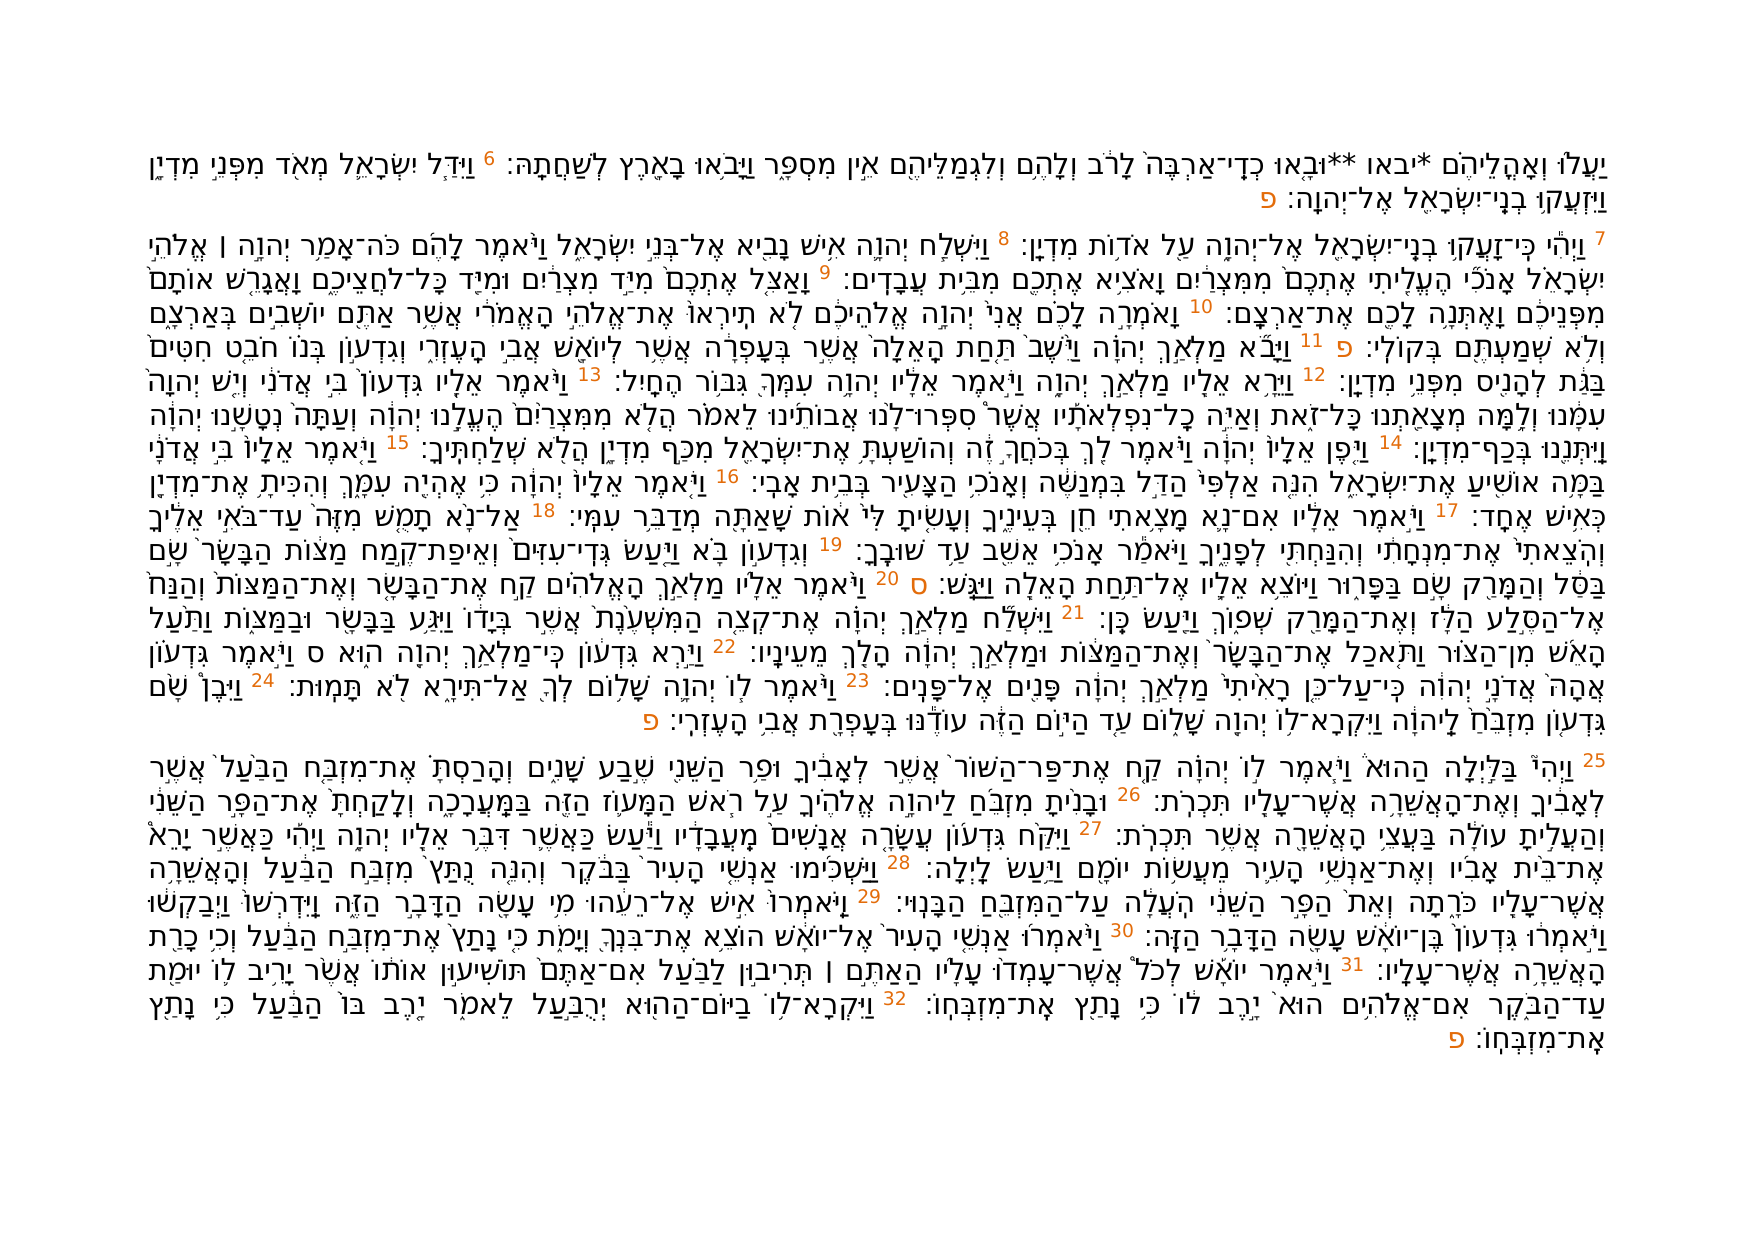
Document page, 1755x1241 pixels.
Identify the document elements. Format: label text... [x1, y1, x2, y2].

text 25 וַיְהִי֮ בַּלַּ֣יְלָה הַהוּא֒ וַיֹּ֧אמֶר ל֣וֹ יְהוָ֗ה קַ֤ח אֶת־פַּר־הַשּׁוֹר֙ אֲשֶׁ֣ר לְאָבִ֔יךָ וּפַ֥ר הַשֵּׁנִ֖י שֶׁ֣בַע שָׁנִ֑ים וְהָרַסְתָּ֗ אֶת־מִזְבַּ֤ח הַבַּ֙עַל֙ אֲשֶׁ֣ר לְאָבִ֔יךָ וְאֶת־הָאֲשֵׁרָ֥ה אֲשֶׁר־עָלָ֖יו תִּכְרֹֽת׃ ‬‬‬‬26 וּבָנִ֨יתָ מִזְבֵּ֜חַ לַיהוָ֣ה אֱלֹהֶ֗יךָ עַ֣ל רֹ֧אשׁ הַמָּע֛וֹז הַזֶּ֖ה בַּמַּֽעֲרָכָ֑ה וְלָֽקַחְתָּ֙ אֶת־הַפָּ֣ר הַשֵּׁנִ֔י וְהַעֲלִ֣יתָ עוֹלָ֔ה בַּעֲצֵ֥י הָאֲשֵׁרָ֖ה אֲשֶׁ֥ר תִּכְרֹֽת׃ ‬‬‬‬27 וַיִּקַּ֨ח גִּדְע֜וֹן עֲשָׂרָ֤ה אֲנָשִׁים֙ מֵֽעֲבָדָ֔יו וַיַּ֕עַשׂ כַּאֲשֶׁ֛ר דִּבֶּ֥ר אֵלָ֖יו יְהוָ֑ה וַיְהִ֡י כַּאֲשֶׁ֣ר יָרֵא֩ אֶת־בֵּ֨ית אָבִ֜יו וְאֶת־אַנְשֵׁ֥י הָעִ֛יר מֵעֲשׂ֥וֹת יוֹמָ֖ם וַיַּ֥עַשׂ לָֽיְלָה׃ ‬‬‬‬28 וַיַּשְׁכִּ֜ימוּ אַנְשֵׁ֤י הָעִיר֙ בַּבֹּ֔קֶר וְהִנֵּ֤ה נֻתַּץ֙ מִזְבַּ֣ח הַבַּ֔עַל וְהָאֲשֵׁרָ֥ה אֲשֶׁר־עָלָ֖יו כֹּרָ֑תָה וְאֵת֙ הַפָּ֣ר הַשֵּׁנִ֔י הֹֽעֲלָ֔ה עַל־הַמִּזְבֵּ֖חַ הַבָּנֽוּי׃ ‬‬‬‬29 וַיֹּֽאמְרוּ֙ אִ֣ישׁ אֶל־רֵעֵ֔הוּ מִ֥י עָשָׂ֖ה הַדָּבָ֣ר הַזֶּ֑ה וַֽיִּדְרְשׁוּ֙ וַיְבַקְשׁ֔וּ וַיֹּ֣אמְר֔וּ גִּדְעוֹן֙ בֶּן־יוֹאָ֔שׁ עָשָׂ֖ה הַדָּבָ֥ר הַזֶּֽה׃ ‬‬‬‬30 וַיֹּ֨אמְר֜וּ אַנְשֵׁ֤י הָעִיר֙ אֶל־יוֹאָ֔שׁ הוֹצֵ֥א אֶת־בִּנְךָ֖ וְיָמֹ֑ת כִּ֤י נָתַץ֙ אֶת־מִזְבַּ֣ח הַבַּ֔עַל וְכִ֥י כָרַ֖ת הָאֲשֵׁרָ֥ה אֲשֶׁר־עָלָֽיו׃ ‬‬‬‬31 וַיֹּ֣אמֶר יוֹאָ֡שׁ לְכֹל֩ אֲשֶׁר־עָמְד֨וּ עָלָ֜יו הַאַתֶּ֣ם ׀ תְּרִיב֣וּן לַבַּ֗עַל אִם־אַתֶּם֙ תּוֹשִׁיע֣וּן אוֹת֔וֹ אֲשֶׁ֨ר יָרִ֥יב ל֛וֹ יוּמַ֖ת עַד־הַבֹּ֑קֶר אִם־אֱלֹהִ֥ים הוּא֙ יָ֣רֶב ל֔וֹ כִּ֥י נָתַ֖ץ אֶֽת־מִזְבְּחֽוֹ׃ ‬‬‬‬32 וַיִּקְרָא־ל֥וֹ בַיּוֹם־הַה֖וּא יְרֻבַּ֣עַל לֵאמֹ֑ר יָ֤רֶב בּוֹ֙ הַבַּ֔עַל כִּ֥י נָתַ֖ץ אֶֽת־מִזְבְּחֽוֹ׃ פ ‬‬‬‬‬‬‬‬‬‬‬‬ [148, 750, 1606, 1056]
text 7 וַיְהִ֕י כִּֽי־זָעֲק֥וּ בְנֵֽי־יִשְׂרָאֵ֖ל אֶל־יְהוָ֑ה עַ֖ל אֹד֥וֹת מִדְיָֽן׃ ‬‬‬‬8 וַיִּשְׁלַ֧ח יְהוָ֛ה אִ֥ישׁ נָבִ֖יא אֶל־בְּנֵ֣י יִשְׂרָאֵ֑ל וַיֹּ֨אמֶר לָהֶ֜ם כֹּה־אָמַ֥ר יְהוָ֣ה ׀ אֱלֹהֵ֣י יִשְׂרָאֵ֗ל אָנֹכִ֞י הֶעֱלֵ֤יתִי אֶתְכֶם֙ מִמִּצְרַ֔יִם וָאֹצִ֥יא אֶתְכֶ֖ם מִבֵּ֥ית עֲבָדִֽים׃ ‬‬‬‬9 וָאַצִּ֤ל אֶתְכֶם֙ מִיַּ֣ד מִצְרַ֔יִם וּמִיַּ֖ד כָּל־לֹחֲצֵיכֶ֑ם וָאֲגָרֵ֤שׁ אוֹתָם֙ מִפְּנֵיכֶ֔ם וָאֶתְּנָ֥ה לָכֶ֖ם אֶת־אַרְצָֽם׃ ‬‬‬‬10 וָאֹמְרָ֣ה לָכֶ֗ם אֲנִי֙ יְהוָ֣ה אֱלֹהֵיכֶ֔ם לֹ֤א תִֽירְאוּ֙ אֶת־אֱלֹהֵ֣י הָאֱמֹרִ֔י אֲשֶׁ֥ר אַתֶּ֖ם יוֹשְׁבִ֣ים בְּאַרְצָ֑ם וְלֹ֥א שְׁמַעְתֶּ֖ם בְּקוֹלִֽי׃ פ ‬‬‬‬11 וַיָּבֹ֞א מַלְאַ֣ךְ יְהוָ֗ה וַיֵּ֙שֶׁב֙ תַּ֤חַת הָֽאֵלָה֙ אֲשֶׁ֣ר בְּעָפְרָ֔ה אֲשֶׁ֥ר לְיוֹאָ֖שׁ אֲבִ֣י הָֽעֶזְרִ֑י וְגִדְע֣וֹן בְּנ֗וֹ חֹבֵ֤ט חִטִּים֙ בַּגַּ֔ת לְהָנִ֖יס מִפְּנֵ֥י מִדְיָֽן׃ ‬‬‬‬12 וַיֵּרָ֥א אֵלָ֖יו מַלְאַ֣ךְ יְהוָ֑ה וַיֹּ֣אמֶר אֵלָ֔יו יְהוָ֥ה עִמְּךָ֖ גִּבּ֥וֹר הֶחָֽיִל׃ ‬‬‬‬‬13 וַיֹּ֨אמֶר אֵלָ֤יו גִּדְעוֹן֙ בִּ֣י אֲדֹנִ֔י וְיֵ֤שׁ יְהוָה֙ עִמָּ֔נוּ וְלָ֥מָּה מְצָאַ֖תְנוּ כָּל־זֹ֑את וְאַיֵּ֣ה כָֽל־נִפְלְאֹתָ֡יו אֲשֶׁר֩ סִפְּרוּ־לָ֨נוּ אֲבוֹתֵ֜ינוּ לֵאמֹ֗ר הֲלֹ֤א מִמִּצְרַ֙יִם֙ הֶעֱלָ֣נוּ יְהוָ֔ה וְעַתָּה֙ נְטָשָׁ֣נוּ יְהוָ֔ה וַֽיִּתְּנֵ֖נוּ בְּכַף־מִדְיָֽן׃ ‬‬‬‬14 וַיִּ֤פֶן אֵלָיו֙ יְהוָ֔ה וַיֹּ֗אמֶר לֵ֚ךְ בְּכֹחֲךָ֣ זֶ֔ה וְהוֹשַׁעְתָּ֥ אֶת־יִשְׂרָאֵ֖ל מִכַּ֣ף מִדְיָ֑ן הֲלֹ֖א שְׁלַחְתִּֽיךָ׃ ‬‬‬‬15 וַיֹּ֤אמֶר אֵלָיו֙ בִּ֣י אֲדֹנָ֔י בַּמָּ֥ה אוֹשִׁ֖יעַ אֶת־יִשְׂרָאֵ֑ל הִנֵּ֤ה אַלְפִּי֙ הַדַּ֣ל בִּמְנַשֶּׁ֔ה וְאָנֹכִ֥י הַצָּעִ֖יר בְּבֵ֥ית אָבִֽי׃ ‬‬‬‬16 וַיֹּ֤אמֶר אֵלָיו֙ יְהוָ֔ה כִּ֥י אֶהְיֶ֖ה עִמָּ֑ךְ וְהִכִּיתָ֥ אֶת־מִדְיָ֖ן כְּאִ֥ישׁ אֶחָֽד׃ ‬‬‬‬17 וַיֹּ֣אמֶר אֵלָ֔יו אִם־נָ֛א מָצָ֥אתִי חֵ֖ן בְּעֵינֶ֑יךָ וְעָשִׂ֤יתָ לִּי֙ א֔וֹת שָׁאַתָּ֖ה מְדַבֵּ֥ר עִמִּֽי׃ ‬‬‬‬18 אַל־נָ֨א תָמֻ֤שׁ מִזֶּה֙ עַד־בֹּאִ֣י אֵלֶ֔יךָ וְהֹֽצֵאתִי֙ אֶת־מִנְחָתִ֔י וְהִנַּחְתִּ֖י לְפָנֶ֑יךָ וַיֹּאמַ֕ר אָנֹכִ֥י אֵשֵׁ֖ב עַ֥ד שׁוּבֶֽךָ׃ ‬‬‬‬19 וְגִדְע֣וֹן בָּ֗א וַיַּ֤עַשׂ גְּדִֽי־עִזִּים֙ וְאֵיפַת־קֶ֣מַח מַצּ֔וֹת הַבָּשָׂר֙ שָׂ֣ם בַּסַּ֔ל וְהַמָּרַ֖ק שָׂ֣ם בַּפָּר֑וּר וַיּוֹצֵ֥א אֵלָ֛יו אֶל־תַּ֥חַת הָאֵלָ֖ה וַיַּגַּֽשׁ׃ ס ‬‬‬‬20 וַיֹּ֨אמֶר אֵלָ֜יו מַלְאַ֣ךְ הָאֱלֹהִ֗ים קַ֣ח אֶת־הַבָּשָׂ֤ר וְאֶת־הַמַּצּוֹת֙ וְהַנַּח֙ אֶל־הַסֶּ֣לַע הַלָּ֔ז וְאֶת־הַמָּרַ֖ק שְׁפ֑וֹךְ וַיַּ֖עַשׂ כֵּֽן׃ ‬‬‬‬21 וַיִּשְׁלַ֞ח מַלְאַ֣ךְ יְהוָ֗ה אֶת־קְצֵ֤ה הַמִּשְׁעֶ֙נֶת֙ אֲשֶׁ֣ר בְּיָד֔וֹ וַיִּגַּ֥ע בַּבָּשָׂ֖ר וּבַמַּצּ֑וֹת וַתַּ֨עַל הָאֵ֜שׁ מִן־הַצּ֗וּר וַתֹּ֤אכַל אֶת־הַבָּשָׂר֙ וְאֶת־הַמַּצּ֔וֹת וּמַלְאַ֣ךְ יְהוָ֔ה הָלַ֖ךְ מֵעֵינָֽיו׃ ‬‬‬‬22 וַיַּ֣רְא גִּדְע֔וֹן כִּֽי־מַלְאַ֥ךְ יְהוָ֖ה ה֑וּא ס וַיֹּ֣אמֶר גִּדְע֗וֹן אֲהָהּ֙ אֲדֹנָ֣י יְהוִ֔ה כִּֽי־עַל־כֵּ֤ן רָאִ֙יתִי֙ מַלְאַ֣ךְ יְהוָ֔ה פָּנִ֖ים אֶל־פָּנִֽים׃ ‬‬‬‬23 וַיֹּ֨אמֶר ל֧וֹ יְהוָ֛ה שָׁל֥וֹם לְךָ֖ אַל־תִּירָ֑א לֹ֖א תָּמֽוּת׃ ‬‬‬‬24 וַיִּבֶן֩ שָׁ֨ם גִּדְע֤וֹן מִזְבֵּ֙חַ֙ לַֽיהוָ֔ה וַיִּקְרָא־ל֥וֹ יְהוָ֖ה שָׁל֑וֹם עַ֚ד הַיּ֣וֹם הַזֶּ֔ה עוֹדֶ֕נּוּ בְּעָפְרָ֖ת אֲבִ֥י הָעֶזְרִֽי׃ פ ‬‬‬‬‬‬‬‬‬‬‬‬‬‬‬‬‬‬‬‬‬‬ [148, 228, 1606, 737]
text יַעֲל֜וּ וְאָהֳלֵיהֶ֗ם *יבאו **וּבָ֤אוּ כְדֵֽי־אַרְבֶּה֙ לָרֹ֔ב וְלָהֶ֥ם וְלִגְמַלֵּיהֶ֖ם אֵ֣ין מִסְפָּ֑ר וַיָּבֹ֥אוּ בָאָ֖רֶץ לְשַׁחֲתָֽהּ׃ ‬‬‬‬6 וַיִּדַּ֧ל יִשְׂרָאֵ֛ל מְאֹ֖ד מִפְּנֵ֣י מִדְיָ֑ן וַיִּזְעֲק֥וּ בְנֵֽי־יִשְׂרָאֵ֖ל אֶל־יְהוָֽה׃ פ ‬‬‬‬‬‬‬‬‬ [148, 148, 1606, 216]
